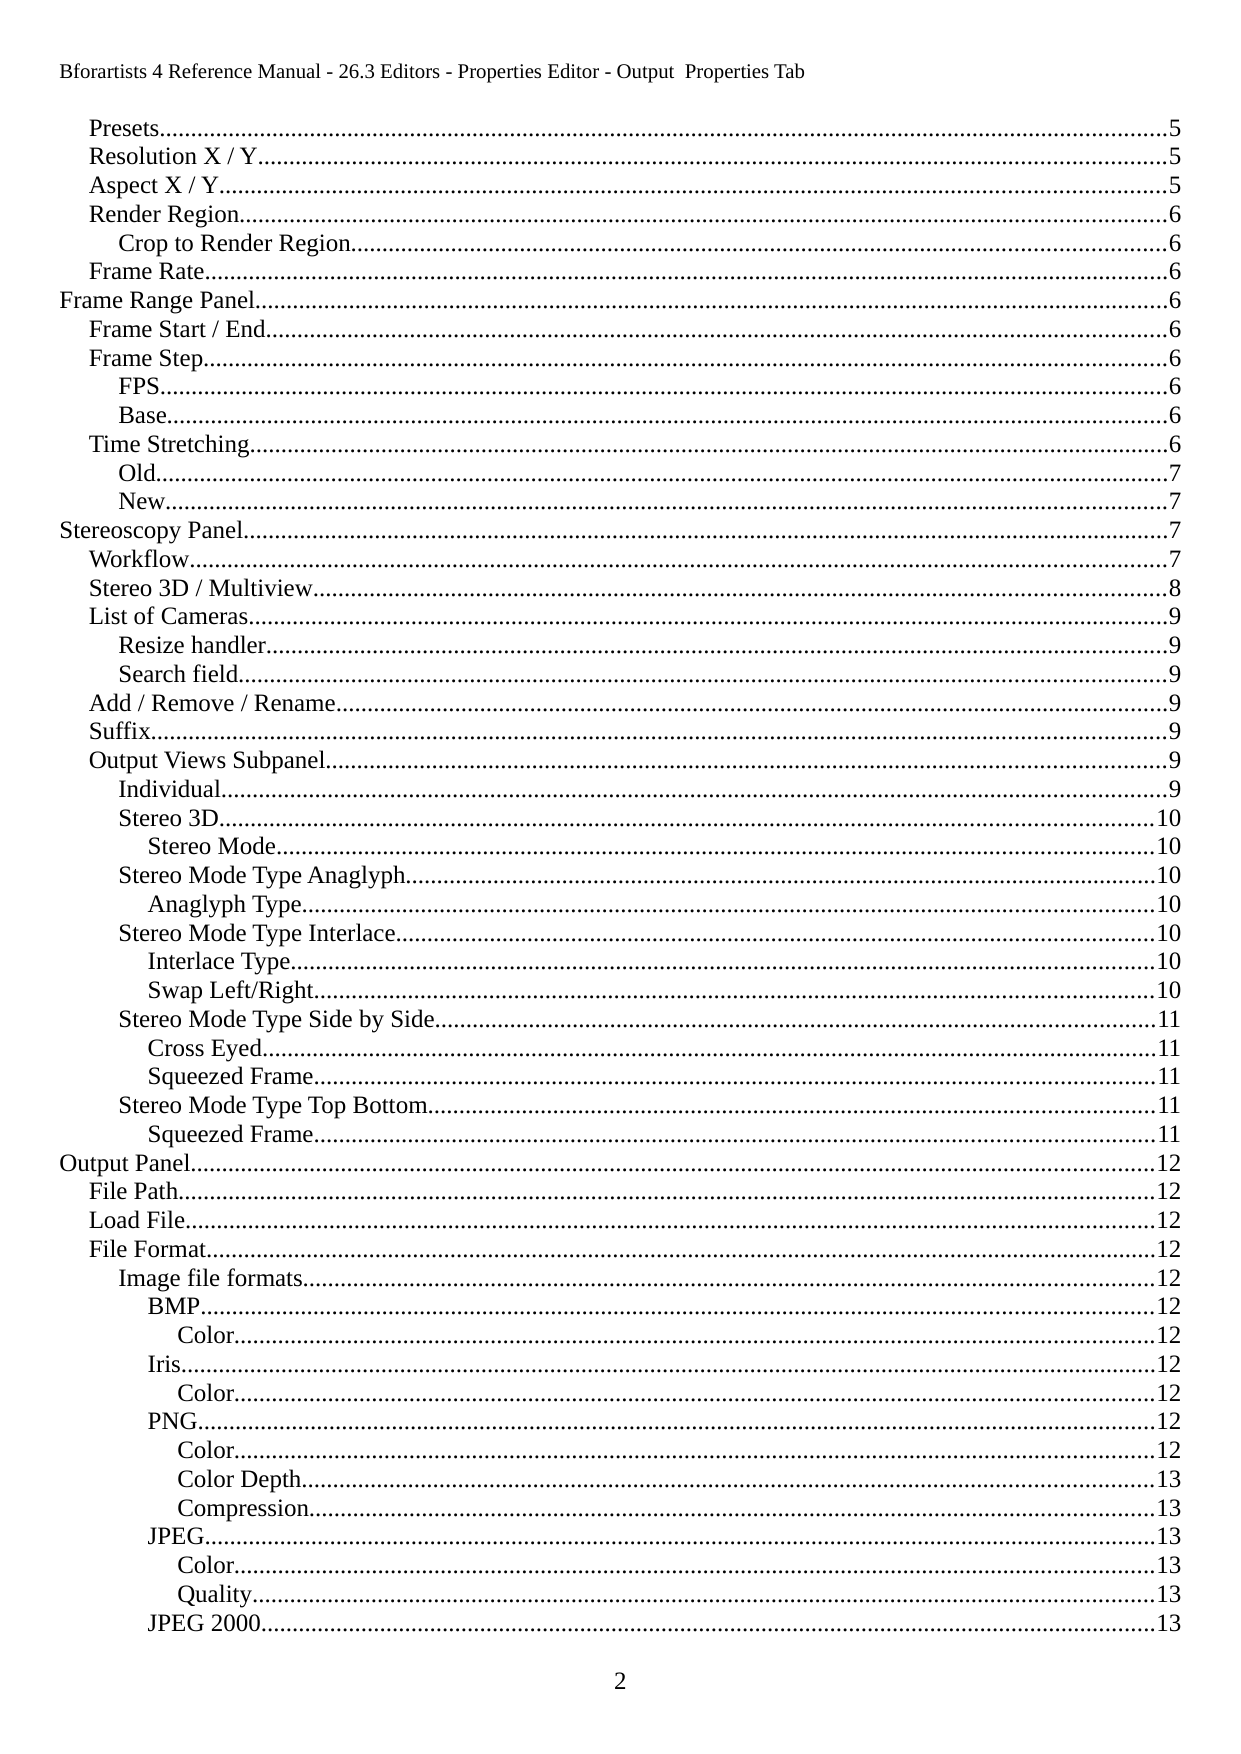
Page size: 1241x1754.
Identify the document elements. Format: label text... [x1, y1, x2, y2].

text Interlace Type 10 [147, 946, 1181, 975]
text Stereo Mode Type Anaglyph 10 [118, 860, 1181, 889]
text Frame Range Panel 6 [59, 285, 1181, 314]
text Workflow 7 [88, 544, 1181, 573]
text Color 12 [177, 1378, 1181, 1406]
text Render Region 6 [88, 199, 1181, 228]
text Frame Rate 6 [88, 256, 1181, 285]
text Frame Step 6 [88, 343, 1181, 371]
text Frame Start / End 6 [88, 314, 1181, 343]
text Squeezed Frame 11 [147, 1119, 1181, 1148]
text Base 6 [118, 400, 1181, 429]
text Presets 5 [88, 113, 1181, 141]
text JPEG 13 [147, 1521, 1181, 1550]
text Search field 9 [118, 659, 1181, 688]
text Color 12 [177, 1435, 1181, 1464]
text Iris 12 [147, 1349, 1181, 1378]
text Squeezed Frame 11 [147, 1061, 1181, 1090]
text Stereo Mode Type Side by Side 11 [118, 1004, 1181, 1033]
text Aspect X / Y 5 [88, 170, 1181, 199]
text PNG 12 [147, 1406, 1181, 1435]
text Crop to Render Region 6 [118, 228, 1181, 256]
text Quality 13 [177, 1579, 1181, 1608]
text Color 13 [177, 1550, 1181, 1579]
text Output Views Subpanel 9 [88, 745, 1181, 774]
text Suffix 9 [88, 716, 1181, 745]
text Stereo 3D / Multiview 8 [88, 573, 1181, 601]
text Color Depth 13 [177, 1464, 1181, 1493]
text Resolution X / Y 5 [88, 141, 1181, 170]
text Stereo Mode Type Interlace 10 [118, 918, 1181, 946]
text New 7 [118, 486, 1181, 515]
text FPS 6 [118, 371, 1181, 400]
text Anaglyph Type 10 [147, 889, 1181, 918]
text Compression 13 [177, 1493, 1181, 1521]
text JPEG 2000 13 [147, 1608, 1181, 1636]
text BMP 12 [147, 1291, 1181, 1320]
text Individual 9 [118, 774, 1181, 803]
text Stereo Mode 10 [147, 831, 1181, 860]
text Output Panel 12 [59, 1148, 1181, 1176]
text Image file formats 12 [118, 1263, 1181, 1291]
text File Path 12 [88, 1176, 1181, 1205]
text File Format 12 [88, 1234, 1181, 1263]
text Color 12 [177, 1320, 1181, 1349]
text Cross Eyed 11 [147, 1033, 1181, 1061]
text Add / Remove / Rename 9 [88, 688, 1181, 716]
text Stereoscopy Panel 7 [59, 515, 1181, 544]
text List of Cameras 9 [88, 601, 1181, 630]
text Resize handler 9 [118, 630, 1181, 659]
text Stereo 3D 10 [118, 803, 1181, 831]
text Old 7 [118, 458, 1181, 486]
text Stereo Mode Type Top Bottom 11 [118, 1090, 1181, 1119]
text Swap Left/Right 10 [147, 975, 1181, 1004]
text Time Stretching 6 [88, 429, 1181, 458]
text Load File 12 [88, 1205, 1181, 1234]
